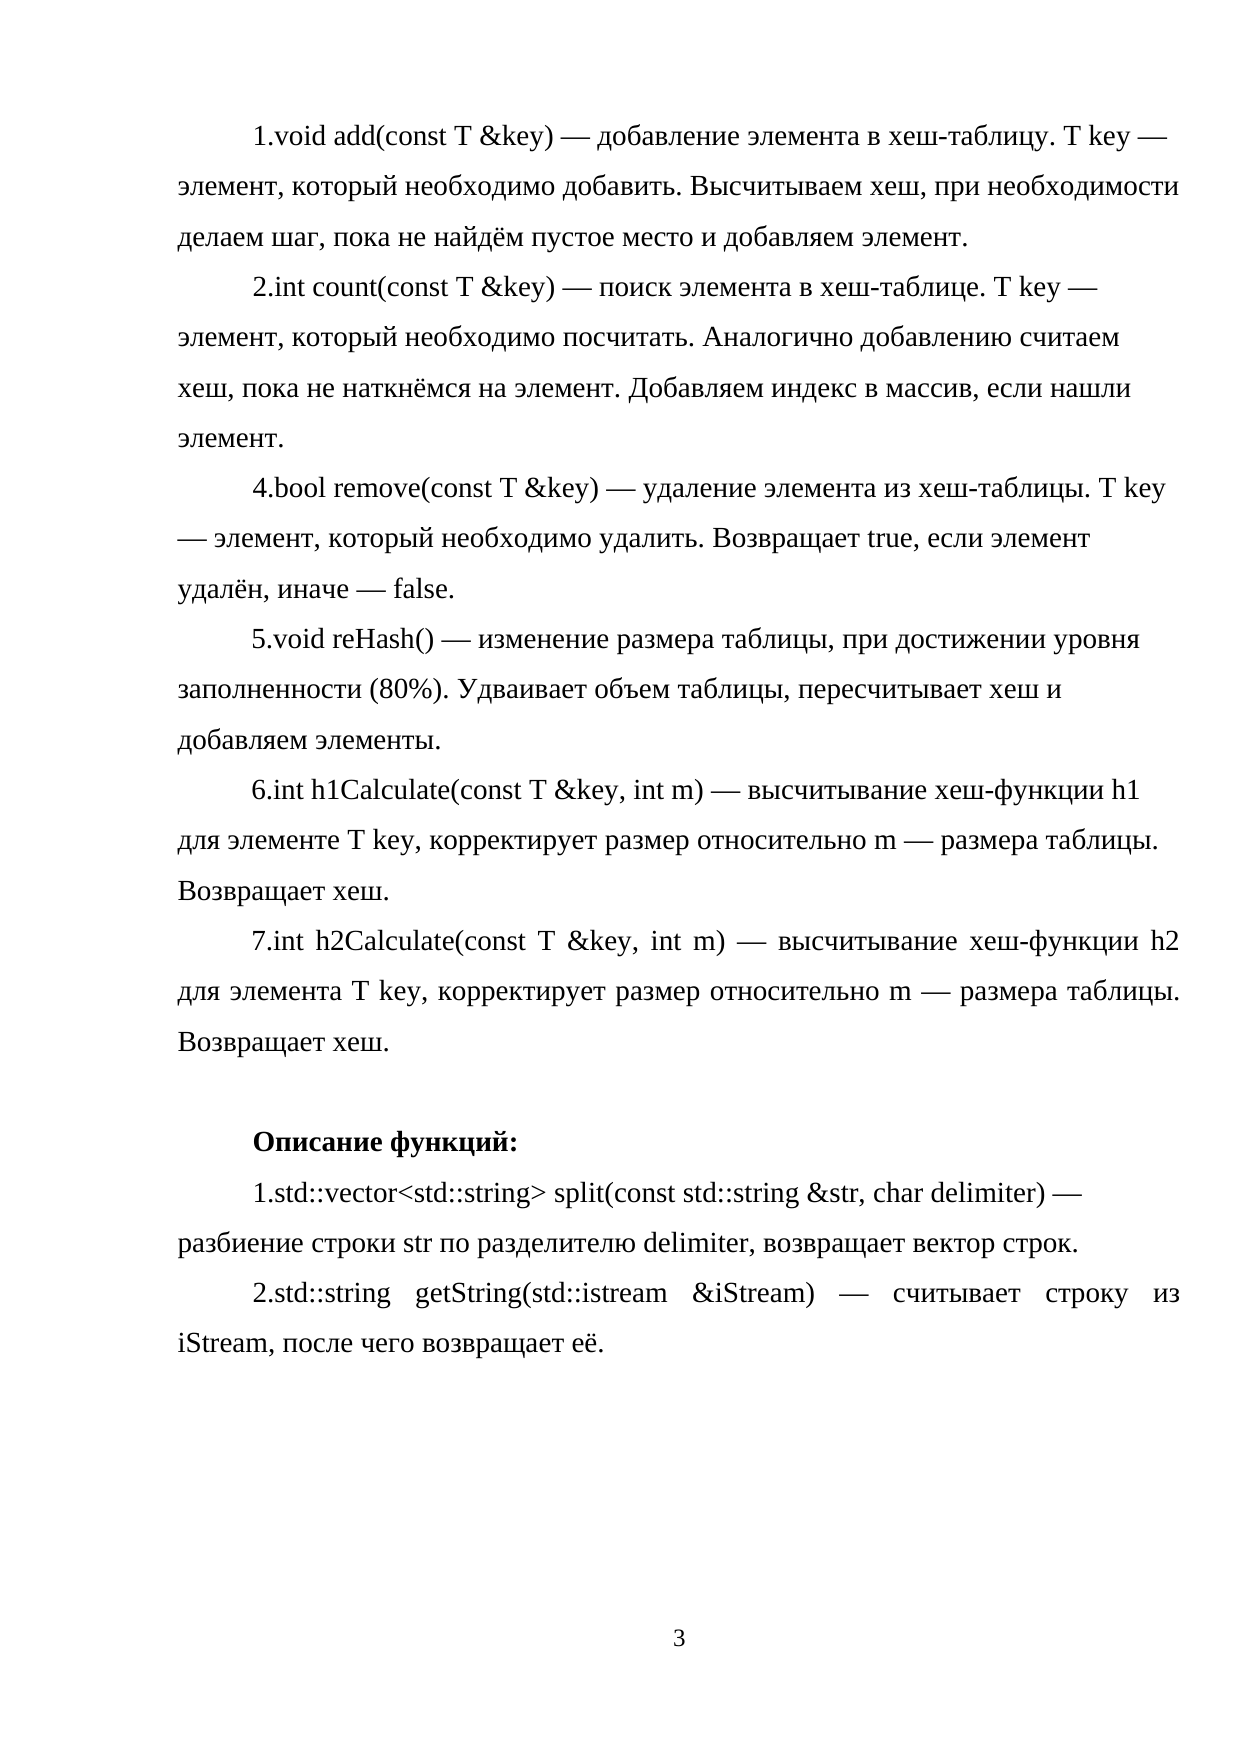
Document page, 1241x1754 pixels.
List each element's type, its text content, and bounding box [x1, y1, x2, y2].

text 1.std::vector<std::string> split(const std::string &str, char delimiter) — разбиение строки str по разделителю delimiter, возвращает вектор строк. [177, 1175, 1181, 1258]
text 4.bool remove(const T &key) — удаление элемента из хеш-таблицы. T key — элемент, который необходимо удалить. Возвращает true, если элемент удалён, иначе — false. [177, 470, 1181, 604]
text 7.int h2Calculate(const T &key, int m) — высчитывание хеш-функции h2 для элемента T key, корректирует размер относительно m — размера таблицы. Возвращает хеш. [177, 923, 1181, 1057]
text 2.std::string getString(std::istream &iStream) — считывает строку из iStream, после чего возвращает её. [177, 1275, 1181, 1359]
text 6.int h1Calculate(const T &key, int m) — высчитывание хеш-функции h1 для элементе T key, корректирует размер относительно m — размера таблицы. Возвращает хеш. [177, 772, 1181, 906]
text 1.void add(const T &key) — добавление элемента в хеш-таблицу. T key — элемент, который необходимо добавить. Высчитываем хеш, при необходимости делаем шаг, пока не найдём пустое место и добавляем элемент. [177, 118, 1181, 252]
text 2.int count(const T &key) — поиск элемента в хеш-таблице. T key — элемент, который необходимо посчитать. Аналогично добавлению считаем хеш, пока не наткнёмся на элемент. Добавляем индекс в массив, если нашли элемент. [177, 269, 1181, 453]
text Описание функций: [177, 1124, 1181, 1158]
text 5.void reHash() — изменение размера таблицы, при достижении уровня заполненности (80%). Удваивает объем таблицы, пересчитывает хеш и добавляем элементы. [177, 621, 1181, 755]
